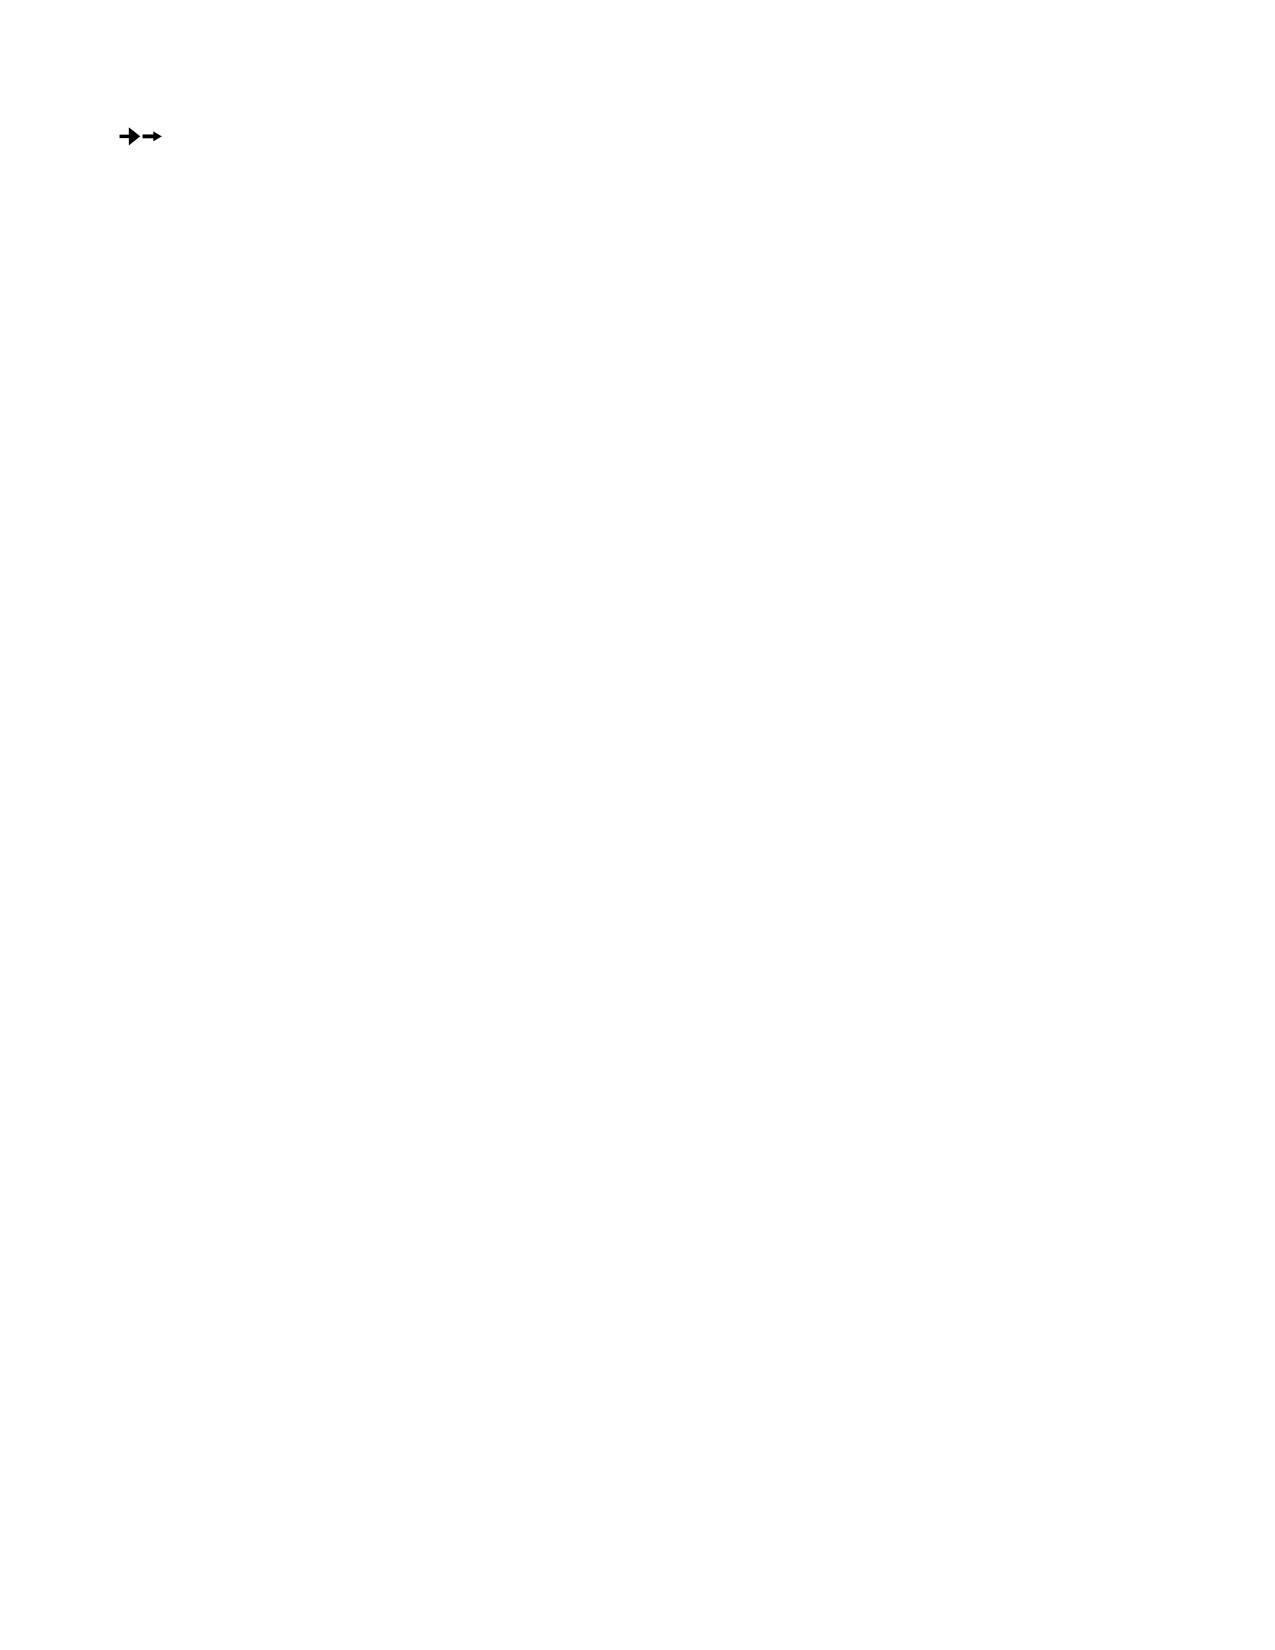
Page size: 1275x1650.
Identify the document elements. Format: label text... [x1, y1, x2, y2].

text 🠊🠚 [118, 118, 1157, 152]
